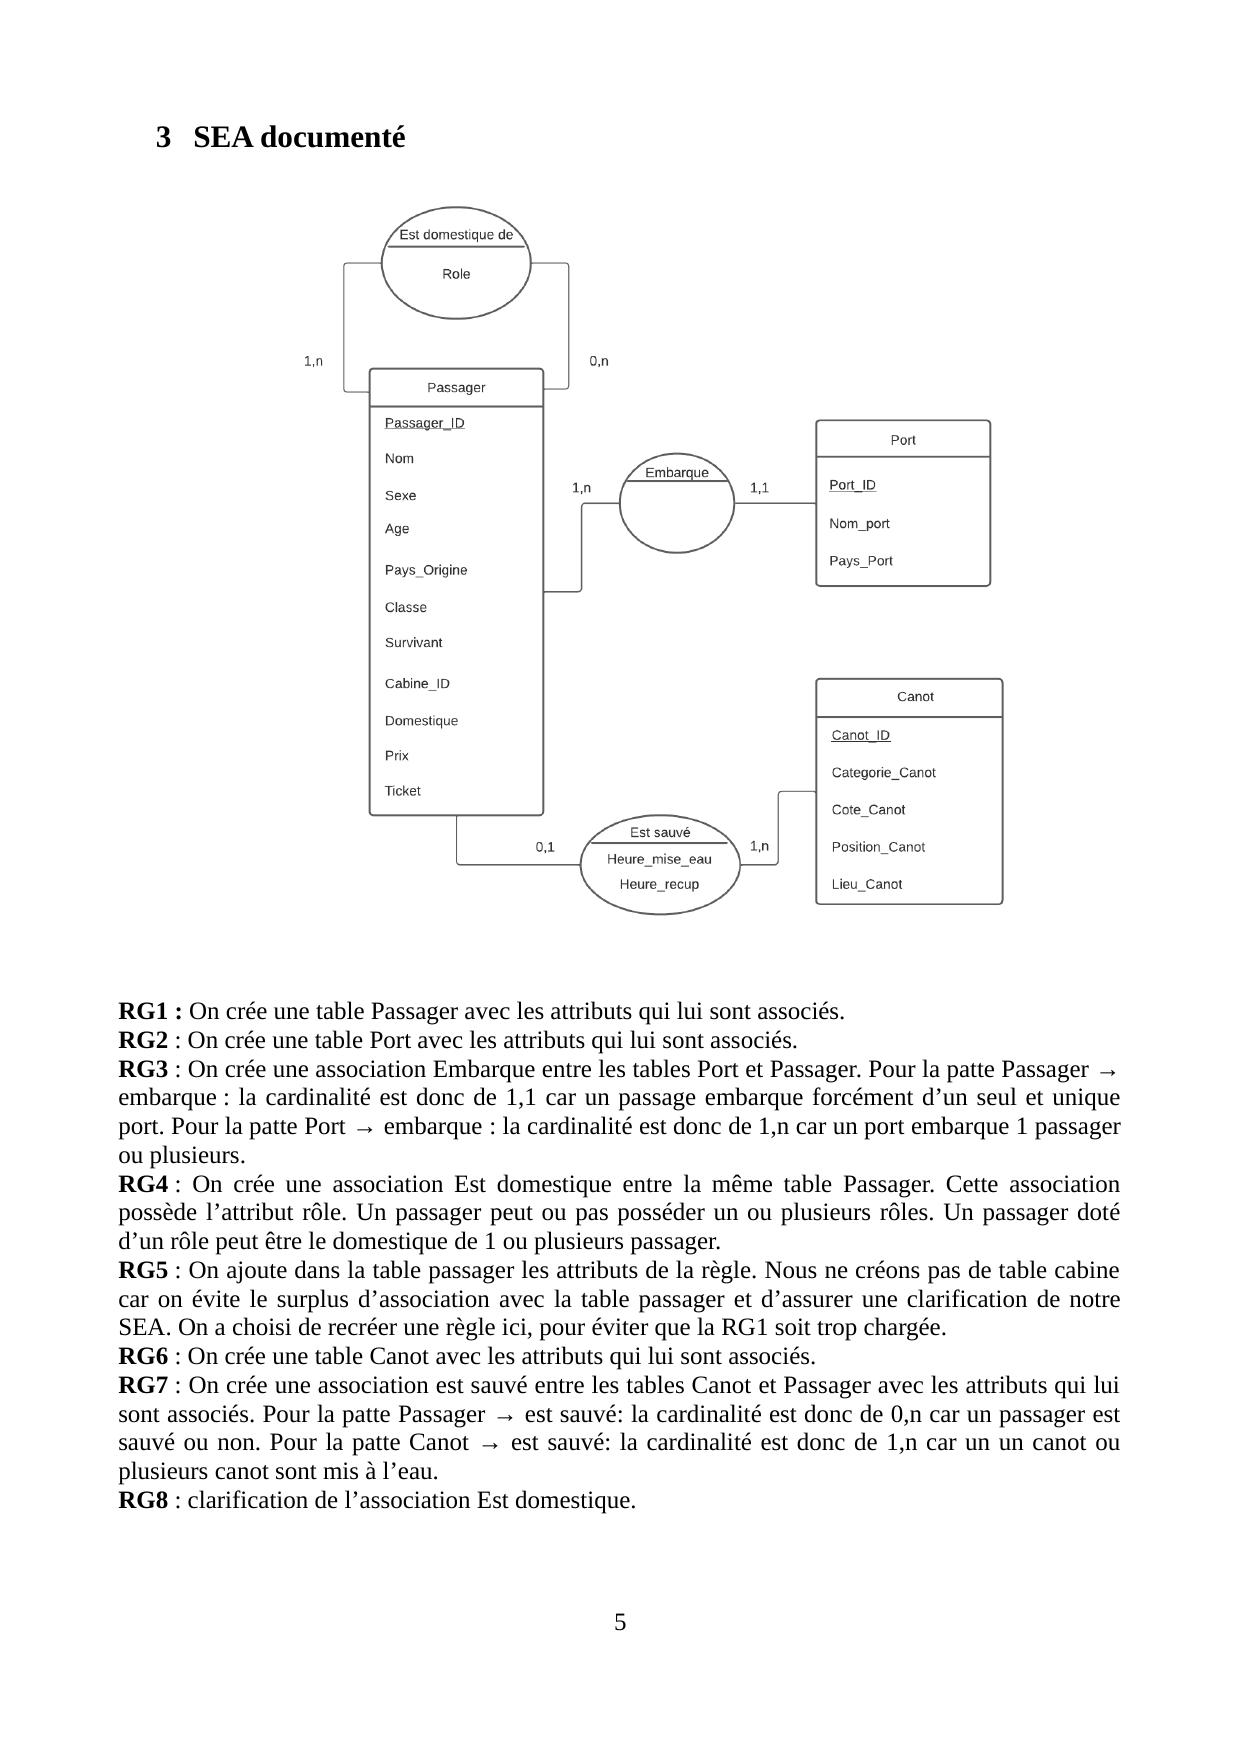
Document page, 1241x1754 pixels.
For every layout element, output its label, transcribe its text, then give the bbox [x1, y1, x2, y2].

text RG8 : clarification de l’association Est domestique. [118, 1485, 1122, 1514]
text RG6 : On crée une table Canot avec les attributs qui lui sont associés. [118, 1341, 1122, 1370]
text RG2 : On crée une table Port avec les attributs qui lui sont associés. [118, 1025, 1122, 1054]
text RG1 : On crée une table Passager avec les attributs qui lui sont associés. [118, 996, 1122, 1025]
list SEA documenté [156, 118, 1122, 154]
picture [214, 182, 1027, 939]
text RG3 : On crée une association Embarque entre les tables Port et Passager. Pour la patte Passager → embarque : la cardinalité est donc de 1,1 car un passage embarque forcément d’un seul et unique port. Pour la patte Port → embarque : la cardinalité est donc de 1,n car un port embarque 1 passager ou plusieurs. [118, 1054, 1122, 1169]
text RG4 : On crée une association Est domestique entre la même table Passager. Cette association possède l’attribut rôle. Un passager peut ou pas posséder un ou plusieurs rôles. Un passager doté d’un rôle peut être le domestique de 1 ou plusieurs passager. [118, 1169, 1122, 1255]
text RG7 : On crée une association est sauvé entre les tables Canot et Passager avec les attributs qui lui sont associés. Pour la patte Passager → est sauvé: la cardinalité est donc de 0,n car un passager est sauvé ou non. Pour la patte Canot → est sauvé: la cardinalité est donc de 1,n car un un canot ou plusieurs canot sont mis à l’eau. [118, 1370, 1122, 1485]
text RG5 : On ajoute dans la table passager les attributs de la règle. Nous ne créons pas de table cabine car on évite le surplus d’association avec la table passager et d’assurer une clarification de notre SEA. On a choisi de recréer une règle ici, pour éviter que la RG1 soit trop chargée. [118, 1255, 1122, 1341]
